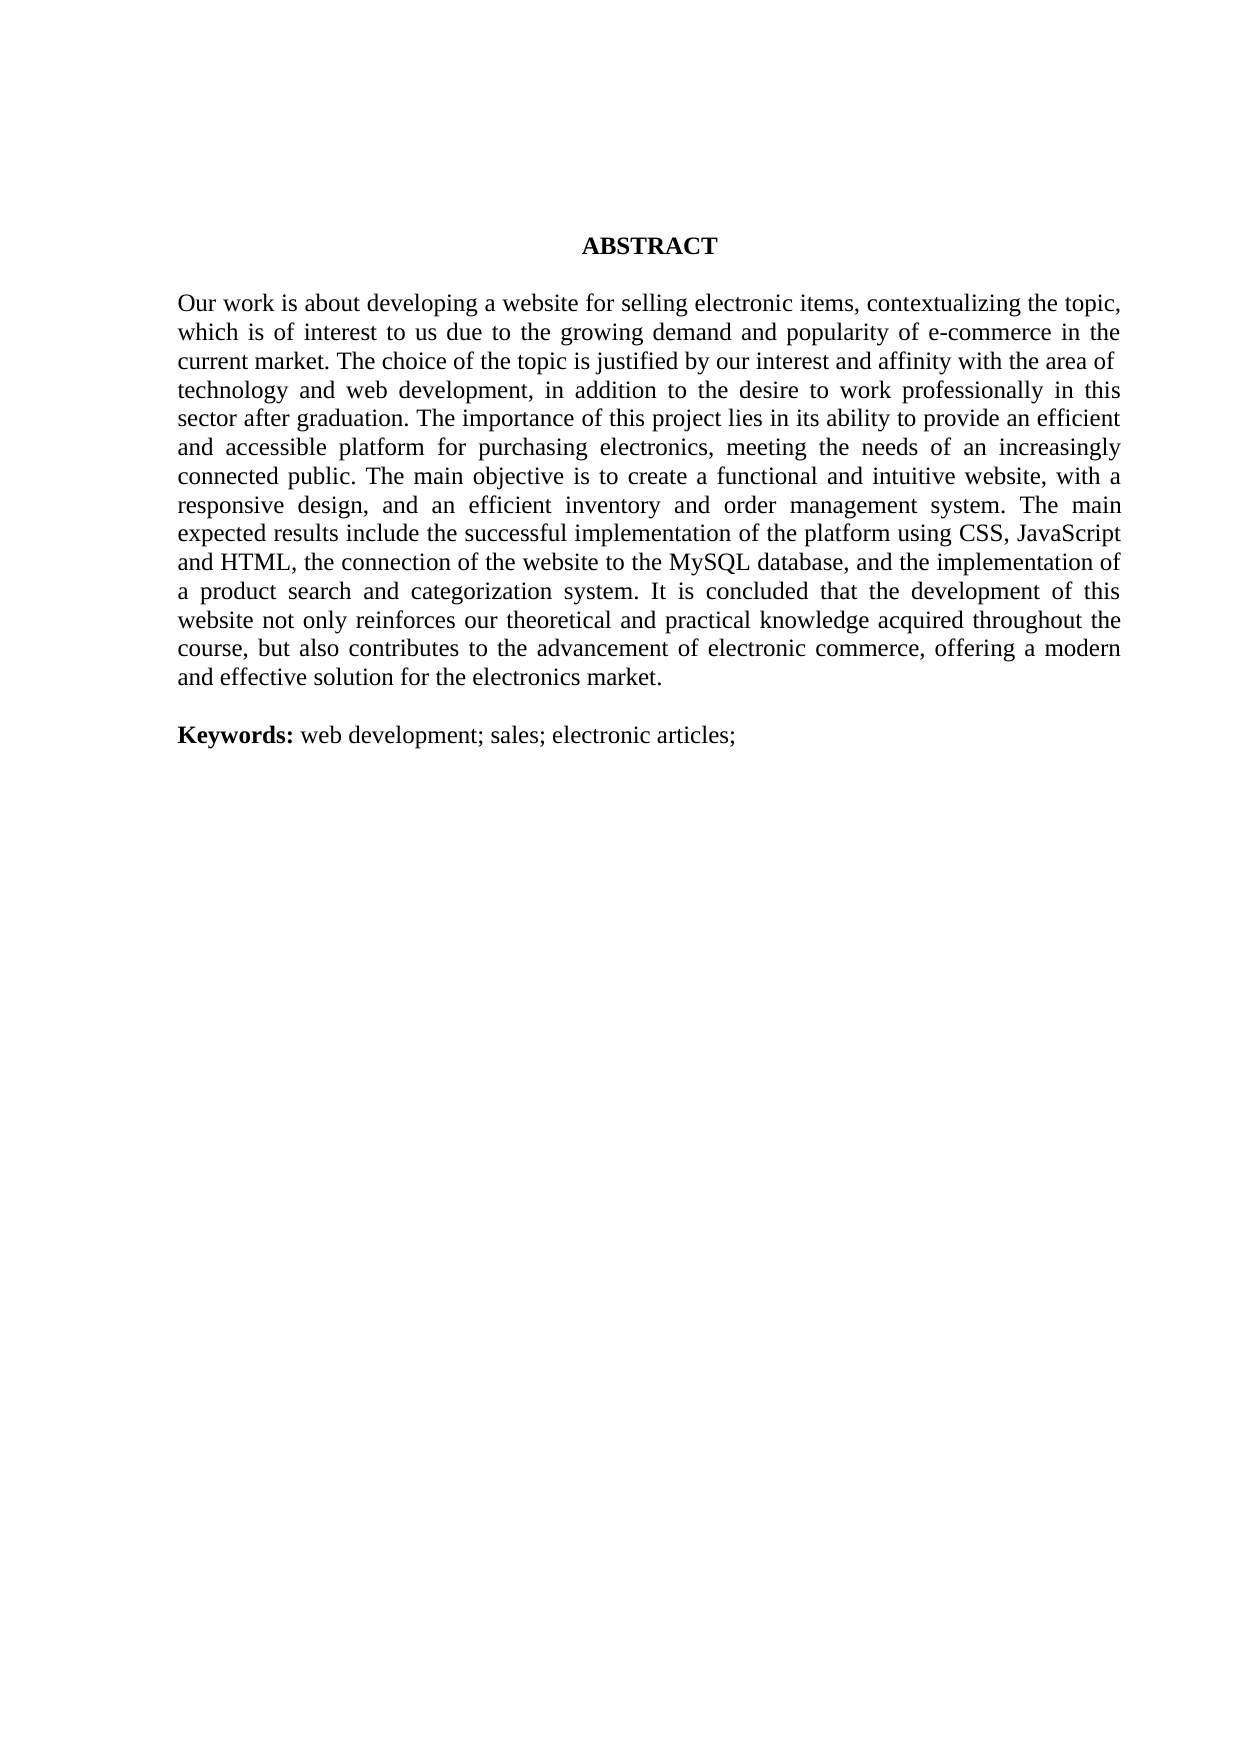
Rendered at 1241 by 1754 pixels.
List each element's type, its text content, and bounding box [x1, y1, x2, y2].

text Our work is about developing a website for selling electronic items, contextualizing the topic, which is of interest to us due to the growing demand and popularity of e-commerce in the current market. The choice of the topic is justified by our interest and affinity with the area of ​​technology and web development, in addition to the desire to work professionally in this sector after graduation. The importance of this project lies in its ability to provide an efficient and accessible platform for purchasing electronics, meeting the needs of an increasingly connected public. The main objective is to create a functional and intuitive website, with a responsive design, and an efficient inventory and order management system. The main expected results include the successful implementation of the platform using CSS, JavaScript and HTML, the connection of the website to the MySQL database, and the implementation of a product search and categorization system. It is concluded that the development of this website not only reinforces our theoretical and practical knowledge acquired throughout the course, but also contributes to the advancement of electronic commerce, offering a modern and effective solution for the electronics market. [177, 288, 1122, 691]
text Keywords: web development; sales; electronic articles; [177, 720, 1122, 748]
text ABSTRACT [177, 231, 1122, 260]
